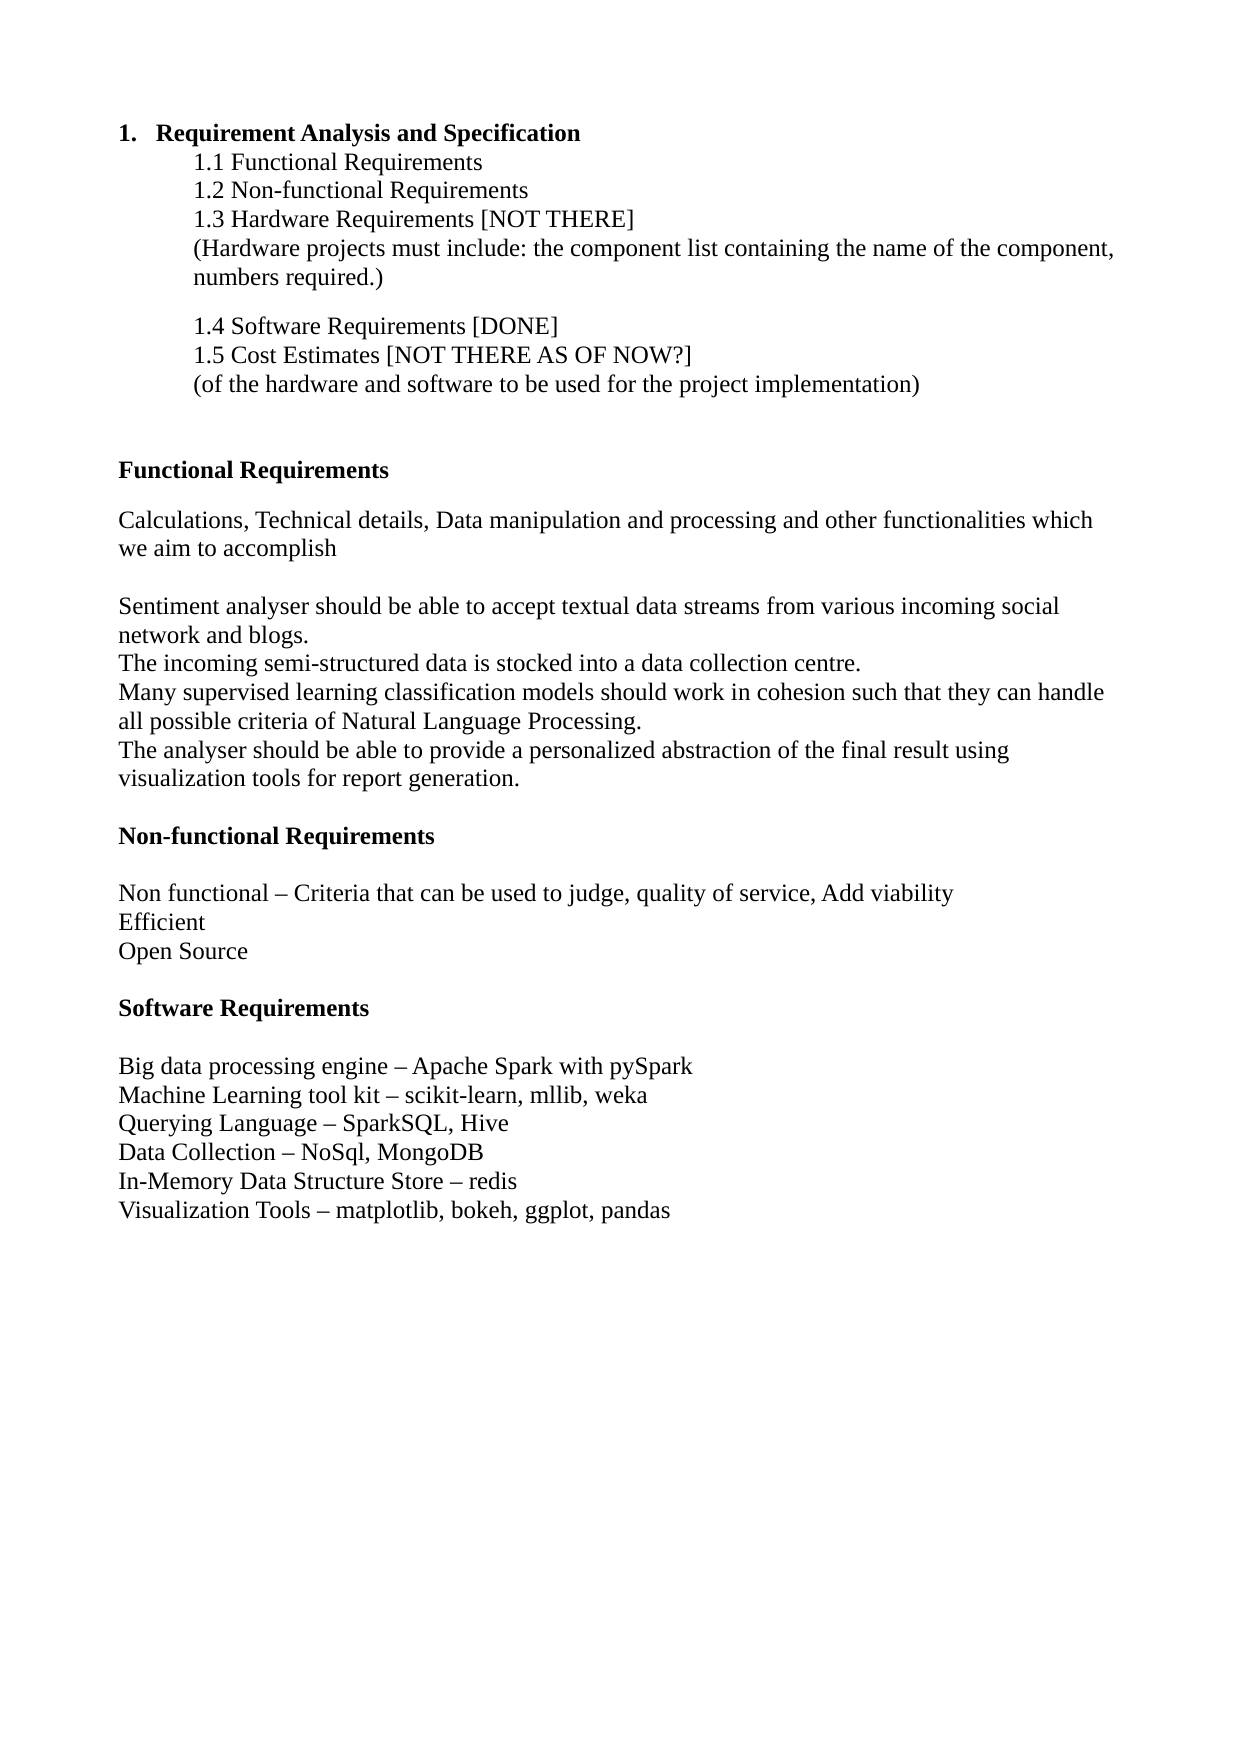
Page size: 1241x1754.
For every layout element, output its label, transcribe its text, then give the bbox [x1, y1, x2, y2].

list Hardware Requirements [NOT THERE] [193, 204, 1122, 233]
text Non functional – Criteria that can be used to judge, quality of service, Add viability [118, 878, 1122, 907]
list Non-functional Requirements [193, 176, 1122, 204]
list Functional Requirements [118, 455, 1122, 484]
list Software Requirements [DONE] [193, 311, 1122, 340]
list Cost Estimates [NOT THERE AS OF NOW?] [193, 340, 1122, 369]
list Functional Requirements [193, 147, 1122, 176]
list (Hardware projects must include: the component list containing the name of the component, numbers required.) [193, 233, 1122, 291]
text Open Source [118, 936, 1122, 965]
text Big data processing engine – Apache Spark with pySpark [118, 1051, 1122, 1080]
text Efficient [118, 907, 1122, 936]
text Many supervised learning classification models should work in cohesion such that they can handle all possible criteria of Natural Language Processing. [118, 677, 1122, 735]
text Calculations, Technical details, Data manipulation and processing and other functionalities which we aim to accomplish [118, 505, 1122, 562]
text Software Requirements [118, 993, 1122, 1022]
text Visualization Tools – matplotlib, bokeh, ggplot, pandas [118, 1195, 1122, 1223]
list Requirement Analysis and Specification [118, 118, 1122, 147]
text Non-functional Requirements [118, 821, 1122, 850]
text The incoming semi-structured data is stocked into a data collection centre. [118, 648, 1122, 677]
text Sentiment analyser should be able to accept textual data streams from various incoming social network and blogs. [118, 591, 1122, 648]
text The analyser should be able to provide a personalized abstraction of the final result using visualization tools for report generation. [118, 735, 1122, 792]
text Data Collection – NoSql, MongoDB [118, 1137, 1122, 1166]
text Querying Language – SparkSQL, Hive [118, 1108, 1122, 1137]
text Machine Learning tool kit – scikit-learn, mllib, weka [118, 1080, 1122, 1108]
text In-Memory Data Structure Store – redis [118, 1166, 1122, 1195]
list (of the hardware and software to be used for the project implementation) [193, 369, 1122, 398]
